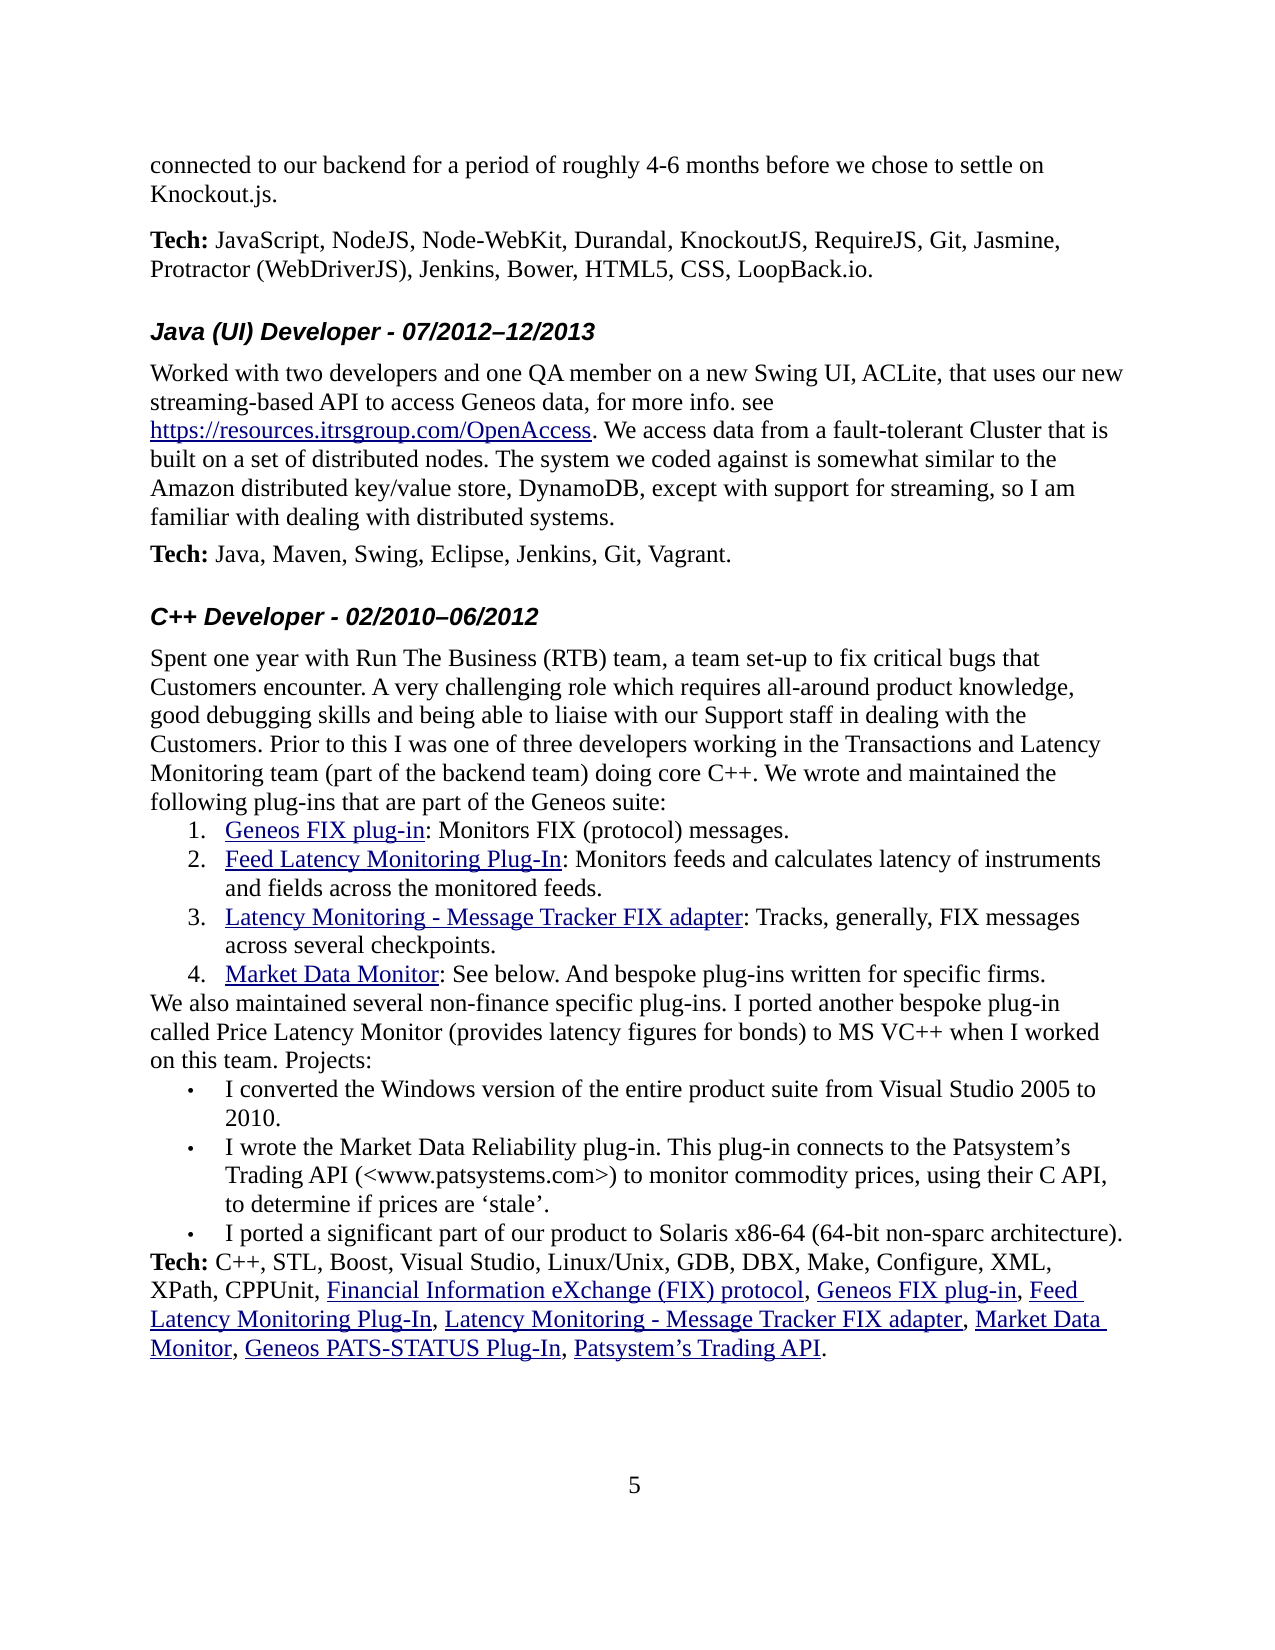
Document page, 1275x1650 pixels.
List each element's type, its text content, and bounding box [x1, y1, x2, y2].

text Tech: Java, Maven, Swing, Eclipse, Jenkins, Git, Vagrant. [150, 539, 1125, 568]
subtitle Java (UI) Developer - 07/2012–12/2013 [150, 317, 1125, 345]
list Feed Latency Monitoring Plug-In: Monitors feeds and calculates latency of instruments and fields across the monitored feeds. [187, 844, 1125, 902]
list I converted the Windows version of the entire product suite from Visual Studio 2005 to 2010. [187, 1074, 1125, 1132]
text Tech: JavaScript, NodeJS, Node-WebKit, Durandal, KnockoutJS, RequireJS, Git, Jasmine, Protractor (WebDriverJS), Jenkins, Bower, HTML5, CSS, LoopBack.io. [150, 225, 1125, 283]
text We also maintained several non-finance specific plug-ins. I ported another bespoke plug-in called Price Latency Monitor (provides latency figures for bonds) to MS VC++ when I worked on this team. Projects: [150, 988, 1125, 1074]
list I ported a significant part of our product to Solaris x86-64 (64-bit non-sparc architecture). [187, 1218, 1125, 1247]
text Worked with two developers and one QA member on a new Swing UI, ACLite, that uses our new streaming-based API to access Geneos data, for more info. see https://resources.itrsgroup.com/OpenAccess. We access data from a fault-tolerant Cluster that is built on a set of distributed nodes. The system we coded against is somewhat similar to the Amazon distributed key/value store, DynamoDB, except with support for streaming, so I am familiar with dealing with distributed systems. [150, 358, 1125, 530]
text connected to our backend for a period of roughly 4-6 months before we chose to settle on Knockout.js. [150, 150, 1125, 207]
list Geneos FIX plug-in: Monitors FIX (protocol) messages. [187, 816, 1125, 844]
list Market Data Monitor: See below. And bespoke plug-ins written for specific firms. [187, 959, 1125, 988]
subtitle C++ Developer - 02/2010–06/2012 [150, 602, 1125, 631]
text Tech: C++, STL, Boost, Visual Studio, Linux/Unix, GDB, DBX, Make, Configure, XML, XPath, CPPUnit, Financial Information eXchange (FIX) protocol, Geneos FIX plug-in, Feed Latency Monitoring Plug-In, Latency Monitoring - Message Tracker FIX adapter, Market Data Monitor, Geneos PATS-STATUS Plug-In, Patsystem’s Trading API. [150, 1247, 1125, 1362]
text Spent one year with Run The Business (RTB) team, a team set-up to fix critical bugs that Customers encounter. A very challenging role which requires all-around product knowledge, good debugging skills and being able to liaise with our Support staff in dealing with the Customers. Prior to this I was one of three developers working in the Transactions and Latency Monitoring team (part of the backend team) doing core C++. We wrote and maintained the following plug-ins that are part of the Geneos suite: [150, 643, 1125, 816]
list Latency Monitoring - Message Tracker FIX adapter: Tracks, generally, FIX messages across several checkpoints. [187, 902, 1125, 959]
list I wrote the Market Data Reliability plug-in. This plug-in connects to the Patsystem’s Trading API (<www.patsystems.com>) to monitor commodity prices, using their C API, to determine if prices are ‘stale’. [187, 1132, 1125, 1218]
